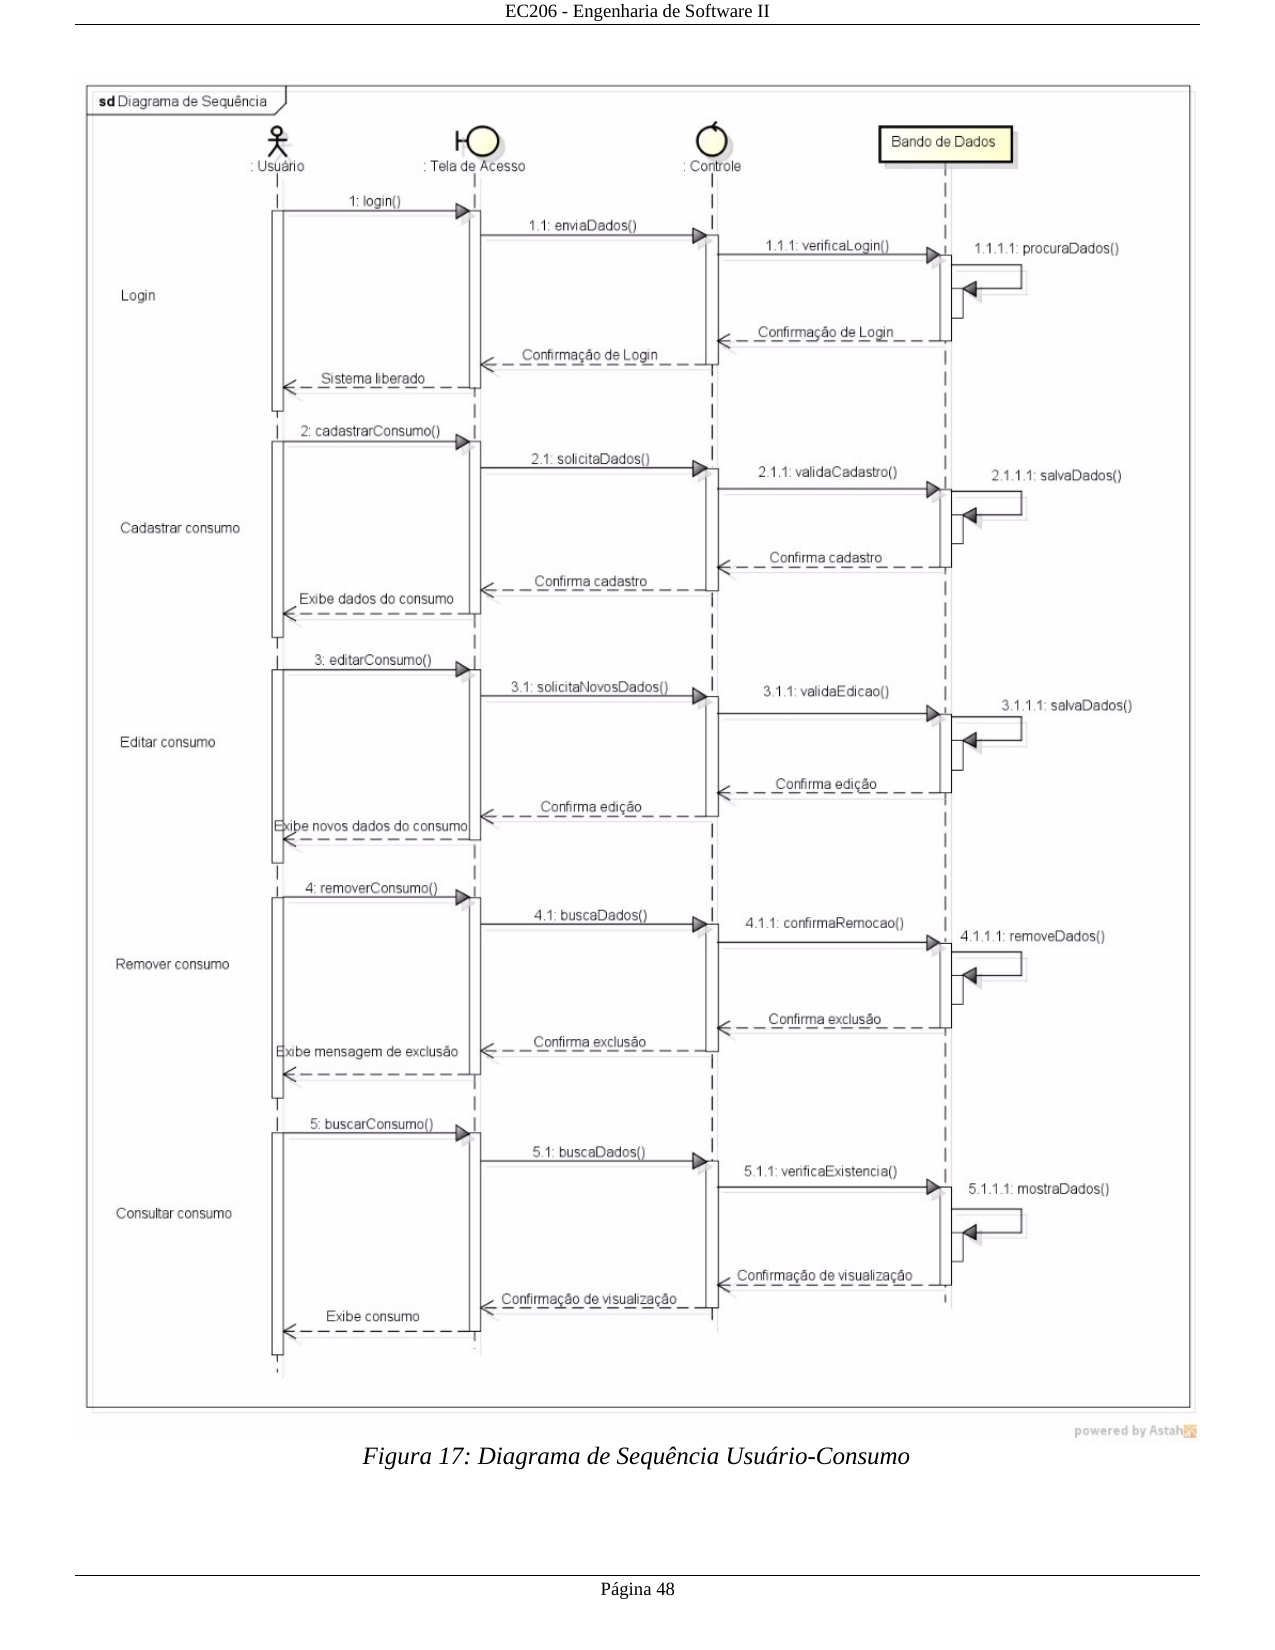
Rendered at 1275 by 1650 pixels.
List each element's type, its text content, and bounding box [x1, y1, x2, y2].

picture [75, 75, 1200, 1442]
text Figura 17: Diagrama de Sequência Usuário-Consumo [75, 1442, 1200, 1470]
